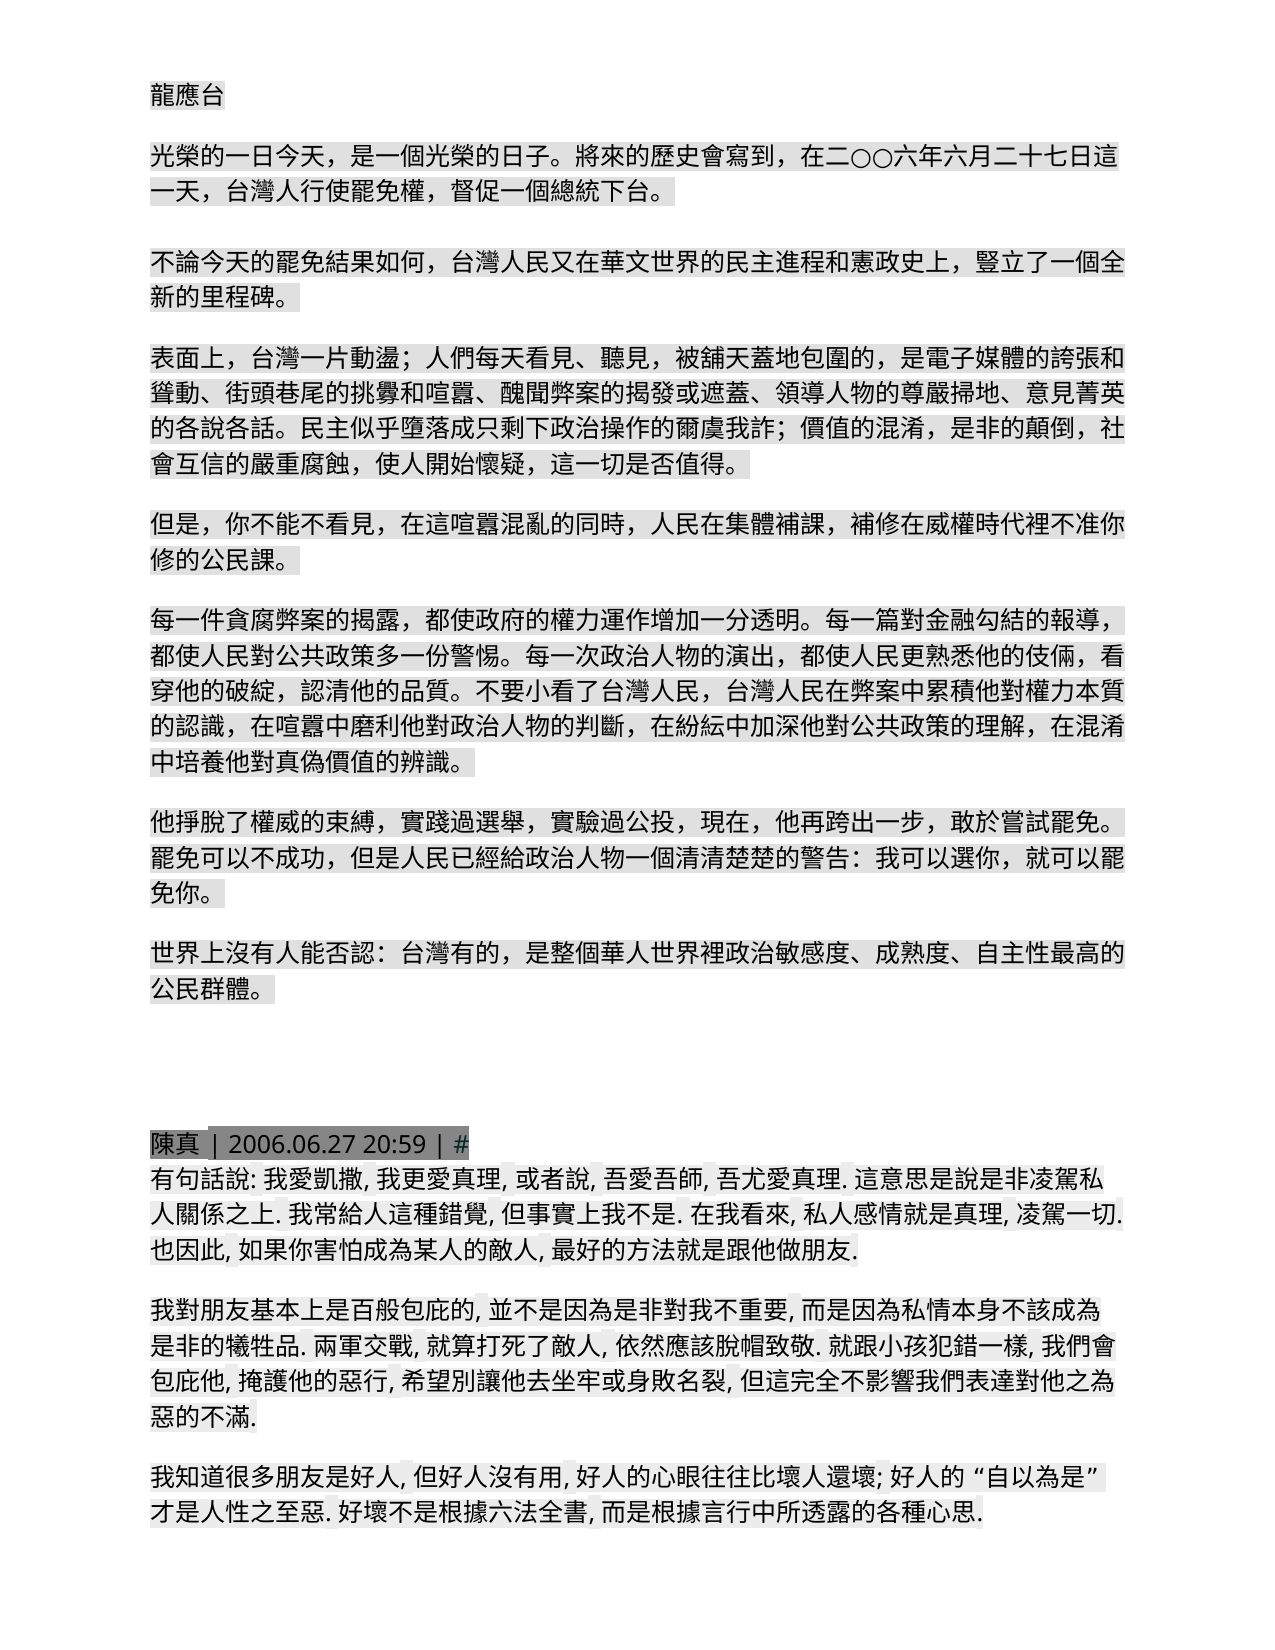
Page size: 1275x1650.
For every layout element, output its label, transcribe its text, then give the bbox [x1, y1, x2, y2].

text 我對朋友基本上是百般包庇的, 並不是因為是非對我不重要, 而是因為私情本身不該成為是非的犧牲品. 兩軍交戰, 就算打死了敵人, 依然應該脫帽致敬. 就跟小孩犯錯一樣, 我們會包庇他, 掩護他的惡行, 希望別讓他去坐牢或身敗名裂, 但這完全不影響我們表達對他之為惡的不滿. [150, 1292, 1125, 1433]
text 我知道很多朋友是好人, 但好人沒有用, 好人的心眼往往比壞人還壞; 好人的 “自以為是” 才是人性之至惡. 好壞不是根據六法全書, 而是根據言行中所透露的各種心思. [150, 1458, 1125, 1529]
text 每一件貪腐弊案的揭露，都使政府的權力運作增加一分透明。每一篇對金融勾結的報導，都使人民對公共政策多一份警惕。每一次政治人物的演出，都使人民更熟悉他的伎倆，看穿他的破綻，認清他的品質。不要小看了台灣人民，台灣人民在弊案中累積他對權力本質的認識，在喧囂中磨利他對政治人物的判斷，在紛紜中加深他對公共政策的理解，在混淆中培養他對真偽價值的辨識。 [150, 600, 1125, 777]
text 世界上沒有人能否認：台灣有的，是整個華人世界裡政治敏感度、成熟度、自主性最高的公民群體。 [150, 933, 1125, 1004]
text 陳真 | 2006.06.27 20:59 | # [150, 1125, 1125, 1160]
text 表面上，台灣一片動盪；人們每天看見、聽見，被舖天蓋地包圍的，是電子媒體的誇張和聳動、街頭巷尾的挑釁和喧囂、醜聞弊案的揭發或遮蓋、領導人物的尊嚴掃地、意見菁英的各說各話。民主似乎墮落成只剩下政治操作的爾虞我詐；價值的混淆，是非的顛倒，社會互信的嚴重腐蝕，使人開始懷疑，這一切是否值得。 [150, 337, 1125, 479]
text 光榮的一日今天，是一個光榮的日子。將來的歷史會寫到，在二○○六年六月二十七日這一天，台灣人行使罷免權，督促一個總統下台。 不論今天的罷免結果如何，台灣人民又在華文世界的民主進程和憲政史上，豎立了一個全新的里程碑。 [150, 135, 1125, 312]
text 他掙脫了權威的束縛，實踐過選舉，實驗過公投，現在，他再跨出一步，敢於嘗試罷免。罷免可以不成功，但是人民已經給政治人物一個清清楚楚的警告：我可以選你，就可以罷免你。 [150, 802, 1125, 908]
text 但是，你不能不看見，在這喧囂混亂的同時，人民在集體補課，補修在威權時代裡不准你修的公民課。 [150, 504, 1125, 575]
text 龍應台 [150, 75, 1125, 110]
text 有句話說: 我愛凱撒, 我更愛真理, 或者說, 吾愛吾師, 吾尤愛真理. 這意思是說是非凌駕私人關係之上. 我常給人這種錯覺, 但事實上我不是. 在我看來, 私人感情就是真理, 凌駕一切. 也因此, 如果你害怕成為某人的敵人, 最好的方法就是跟他做朋友. [150, 1160, 1125, 1267]
